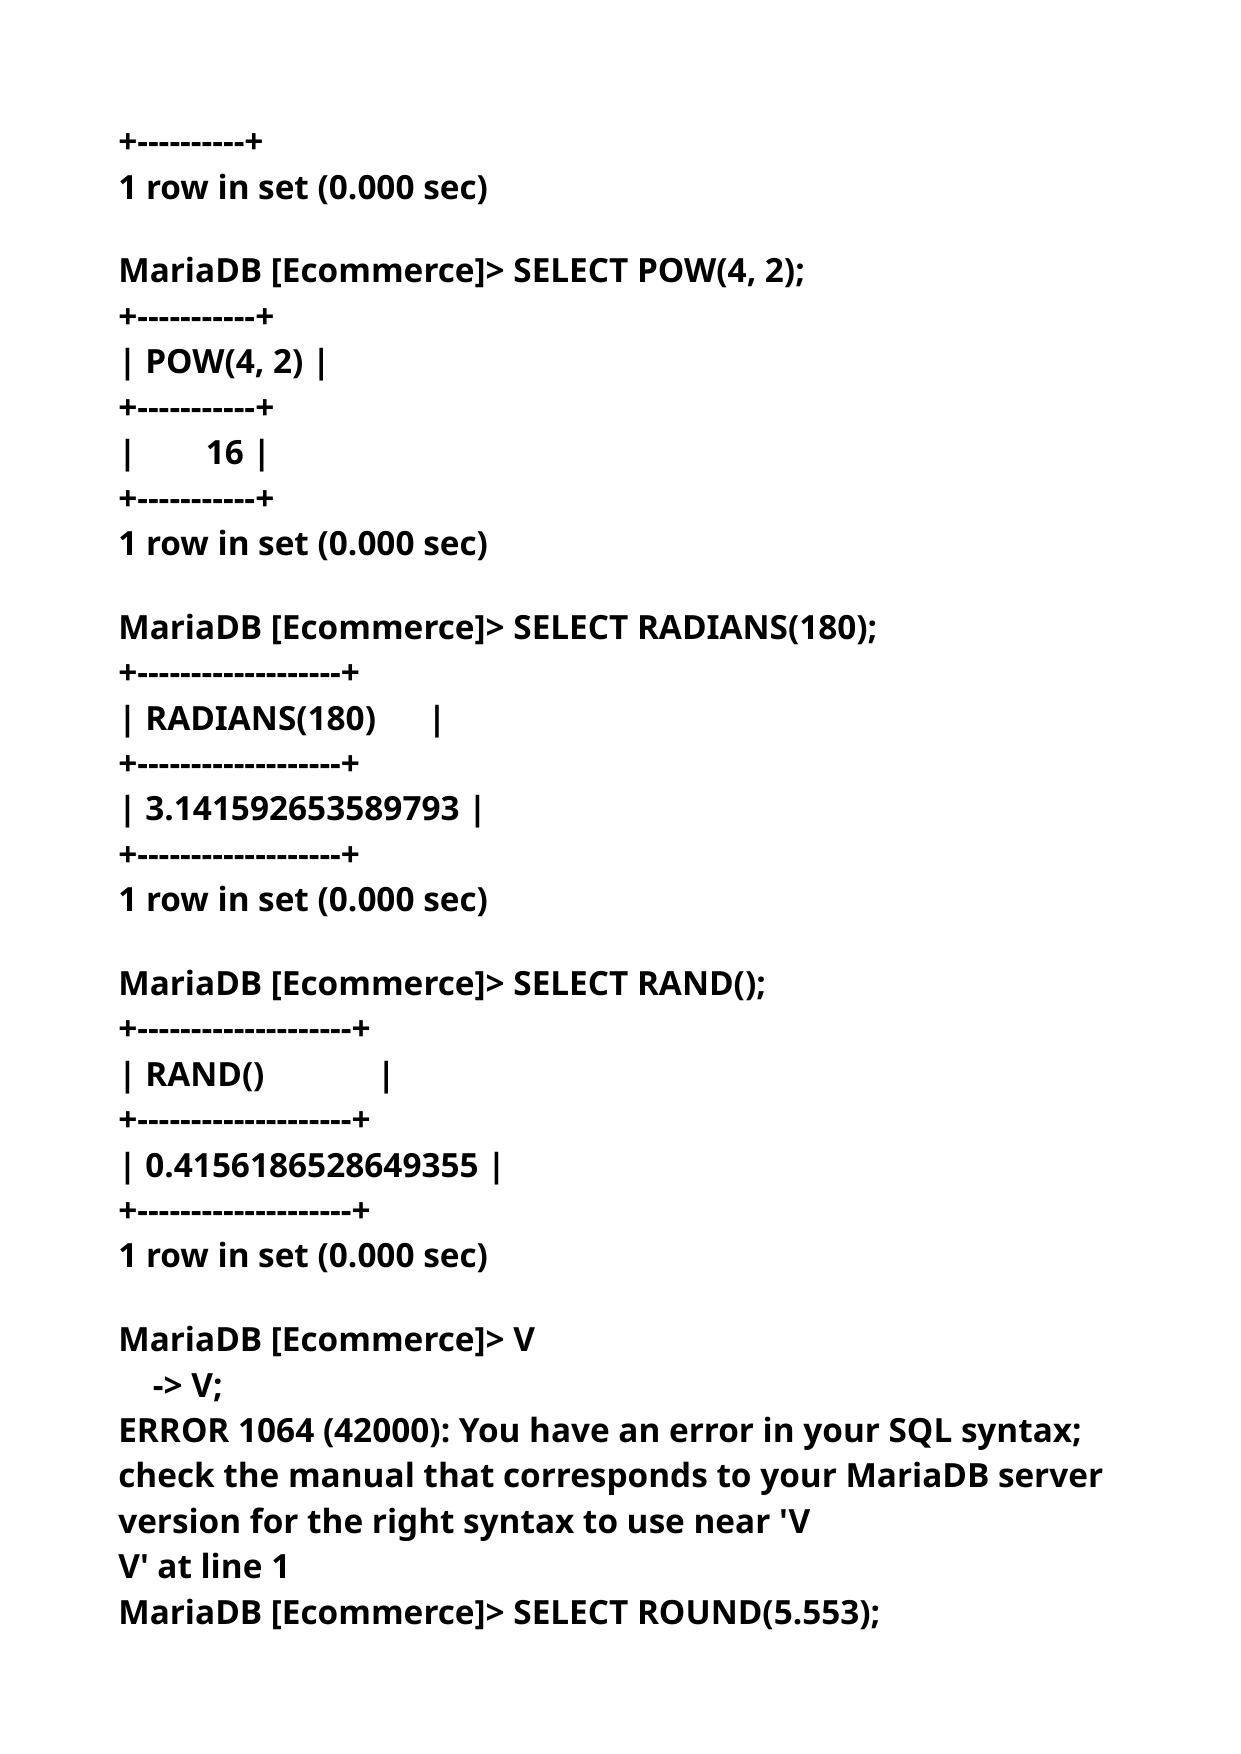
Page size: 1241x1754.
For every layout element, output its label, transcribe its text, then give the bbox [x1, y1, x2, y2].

text 1 row in set (0.000 sec) [118, 163, 1122, 209]
text +-----------+ [118, 383, 1122, 429]
text 1 row in set (0.000 sec) [118, 520, 1122, 565]
text MariaDB [Ecommerce]> SELECT RADIANS(180); [118, 603, 1122, 649]
text +-----------+ [118, 474, 1122, 520]
text | 16 | [118, 429, 1122, 474]
text V' at line 1 [118, 1543, 1122, 1588]
text -> V; [118, 1361, 1122, 1407]
text MariaDB [Ecommerce]> SELECT POW(4, 2); [118, 247, 1122, 293]
text +----------+ [118, 118, 1122, 163]
text +--------------------+ [118, 1096, 1122, 1141]
text | 3.141592653589793 | [118, 785, 1122, 831]
text +--------------------+ [118, 1005, 1122, 1051]
text 1 row in set (0.000 sec) [118, 876, 1122, 921]
text MariaDB [Ecommerce]> SELECT RAND(); [118, 960, 1122, 1005]
text ERROR 1064 (42000): You have an error in your SQL syntax; check the manual that corresponds to your MariaDB server version for the right syntax to use near 'V [118, 1407, 1122, 1543]
text | RADIANS(180) | [118, 694, 1122, 740]
text | 0.4156186528649355 | [118, 1141, 1122, 1187]
text MariaDB [Ecommerce]> V [118, 1316, 1122, 1361]
text +--------------------+ [118, 1187, 1122, 1232]
text | POW(4, 2) | [118, 338, 1122, 383]
text +-----------+ [118, 293, 1122, 338]
text 1 row in set (0.000 sec) [118, 1232, 1122, 1278]
text +-------------------+ [118, 649, 1122, 694]
text +-------------------+ [118, 831, 1122, 876]
text +-------------------+ [118, 740, 1122, 785]
text MariaDB [Ecommerce]> SELECT ROUND(5.553); [118, 1588, 1122, 1634]
text | RAND() | [118, 1051, 1122, 1096]
